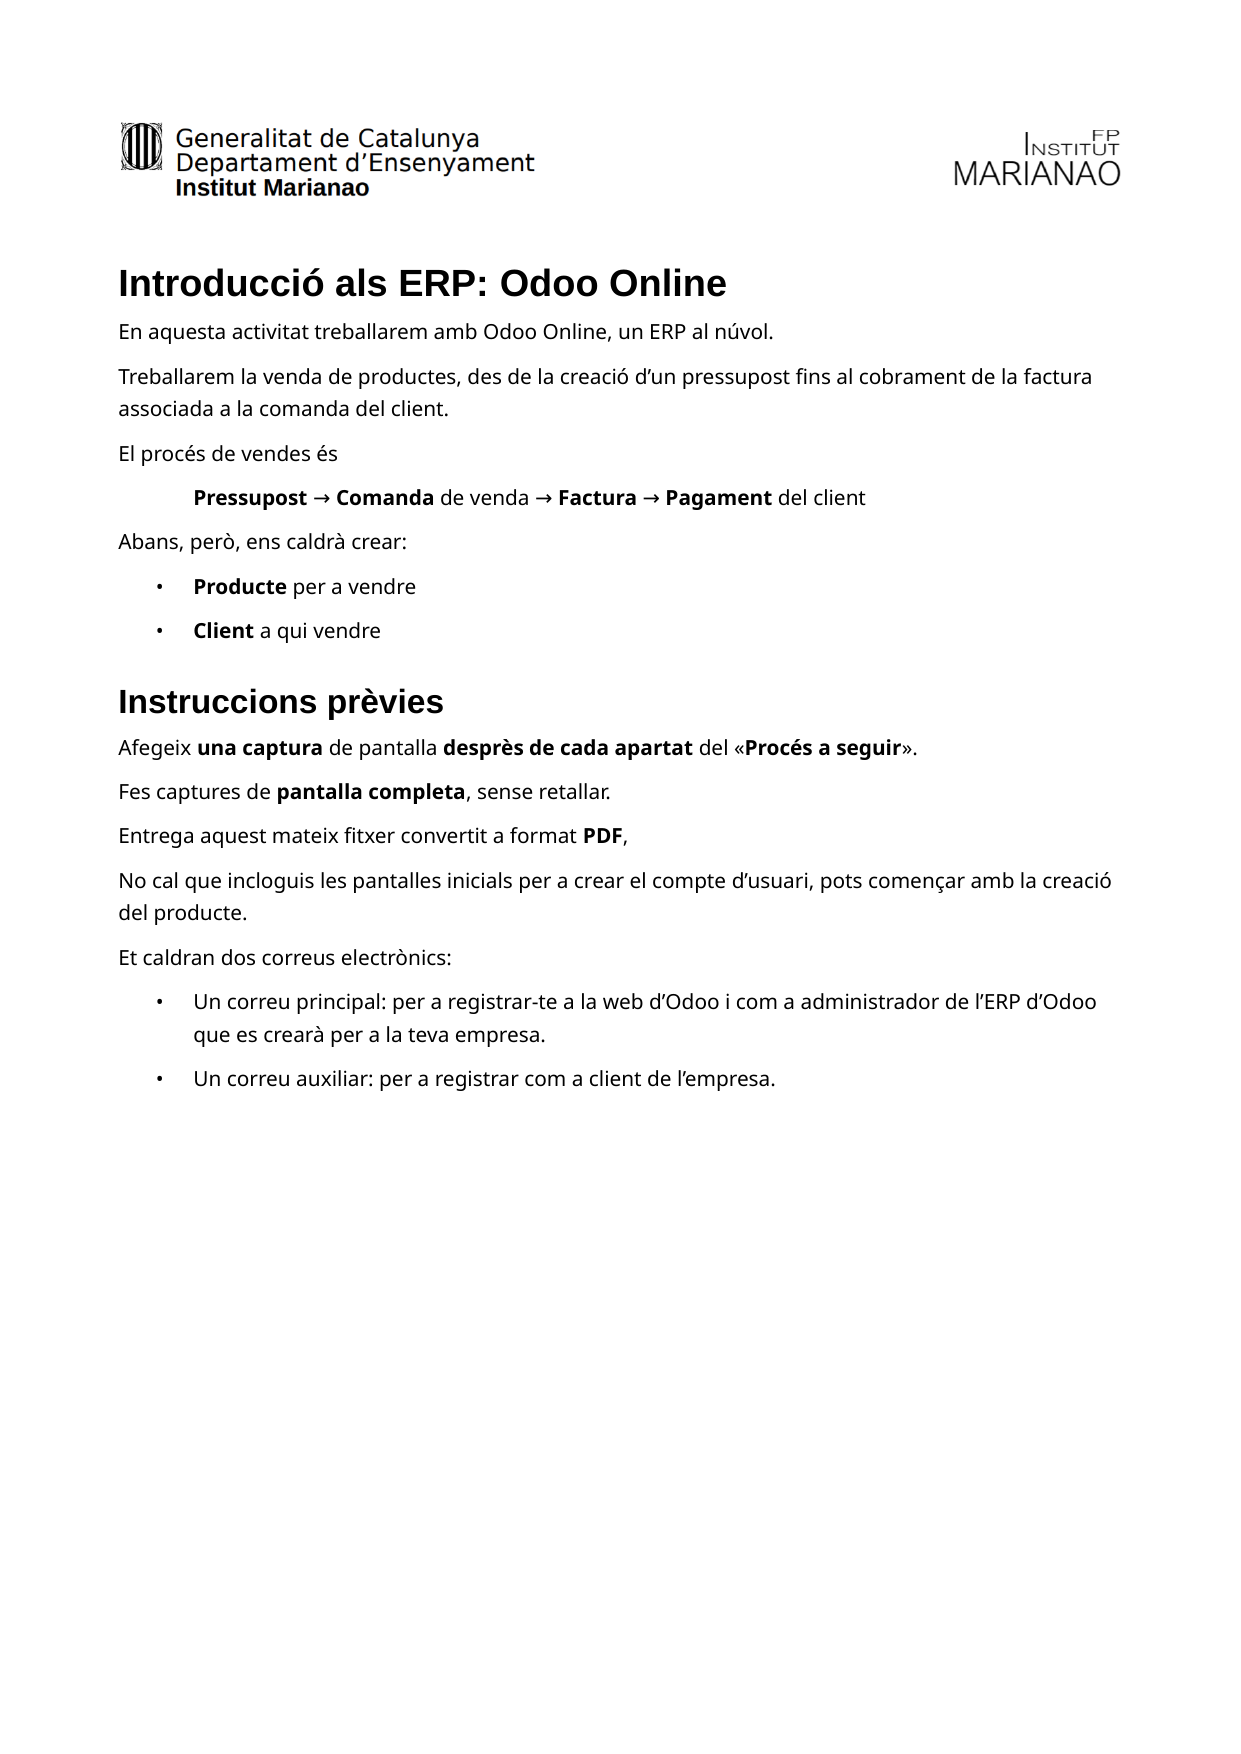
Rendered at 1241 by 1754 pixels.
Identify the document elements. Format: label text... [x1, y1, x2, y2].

text Abans, però, ens caldrà crear: [118, 527, 1122, 556]
text Entrega aquest mateix fitxer convertit a format PDF, [118, 821, 1122, 850]
list Un correu principal: per a registrar-te a la web d’Odoo i com a administrador de l’ERP d’Odoo que es crearà per a la teva empresa. [156, 987, 1122, 1048]
text En aquesta activitat treballarem amb Odoo Online, un ERP al núvol. [118, 317, 1122, 346]
text El procés de vendes és [118, 439, 1122, 467]
subtitle Introducció als ERP: Odoo Online [118, 261, 1122, 305]
list Producte per a vendre [156, 572, 1122, 600]
list Client a qui vendre [156, 616, 1122, 645]
text No cal que incloguis les pantalles inicials per a crear el compte d’usuari, pots començar amb la creació del producte. [118, 866, 1122, 927]
text Pressupost → Comanda de venda → Factura → Pagament del client [193, 483, 1122, 512]
picture [118, 118, 1123, 198]
subtitle Instruccions prèvies [118, 681, 1122, 720]
text Treballarem la venda de productes, des de la creació d’un pressupost fins al cobrament de la factura associada a la comanda del client. [118, 362, 1122, 423]
text Et caldran dos correus electrònics: [118, 943, 1122, 971]
list Un correu auxiliar: per a registrar com a client de l’empresa. [156, 1064, 1122, 1092]
text Afegeix una captura de pantalla desprès de cada apartat del «Procés a seguir». [118, 733, 1122, 761]
text Fes captures de pantalla completa, sense retallar. [118, 777, 1122, 805]
